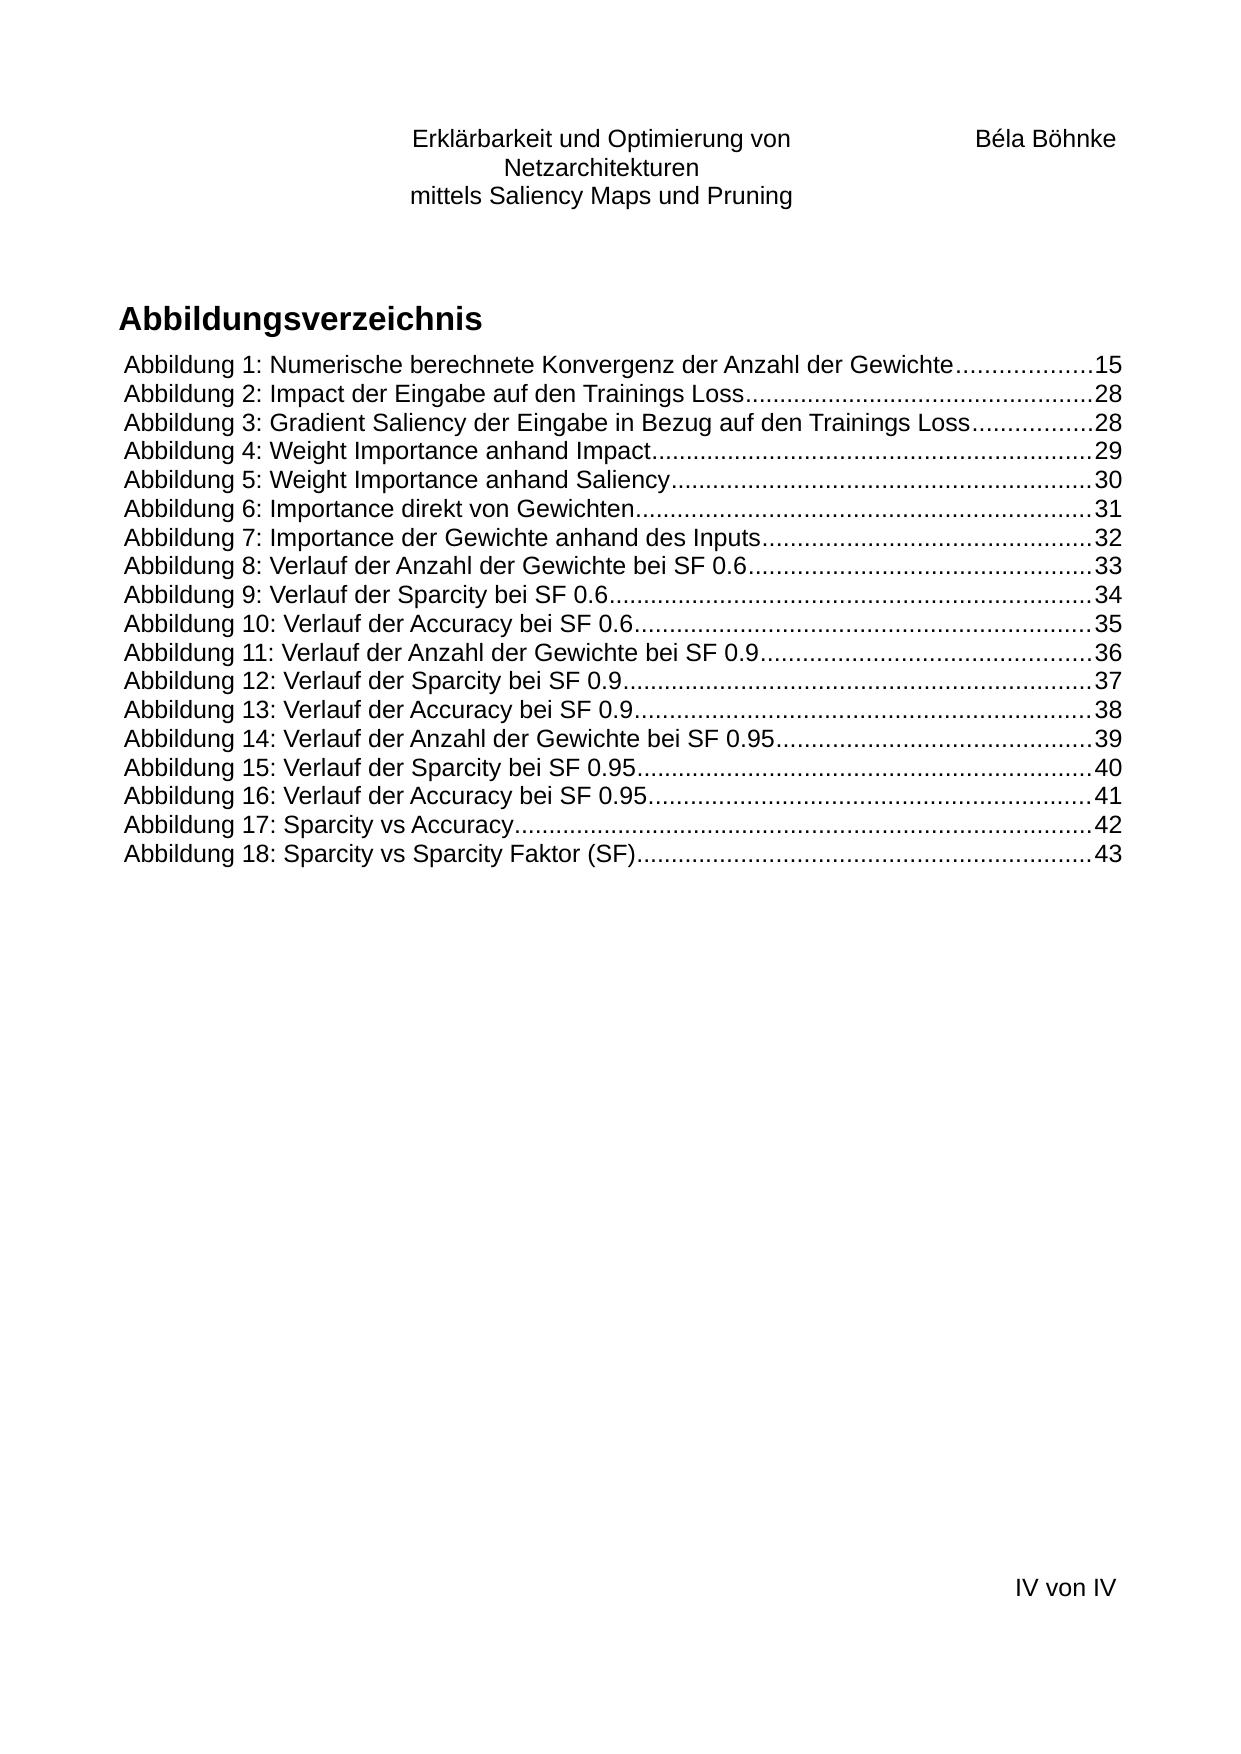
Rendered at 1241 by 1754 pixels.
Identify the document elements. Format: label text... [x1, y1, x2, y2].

text Abbildung 7: Importance der Gewichte anhand des Inputs 32 [118, 522, 1122, 551]
text Abbildung 12: Verlauf der Sparcity bei SF 0.9 37 [118, 666, 1122, 695]
text Abbildung 6: Importance direkt von Gewichten 31 [118, 494, 1122, 522]
subtitle Abbildungsverzeichnis [118, 299, 1122, 337]
text Abbildung 5: Weight Importance anhand Saliency 30 [118, 465, 1122, 494]
text Abbildung 8: Verlauf der Anzahl der Gewichte bei SF 0.6 33 [118, 551, 1122, 580]
text Abbildung 15: Verlauf der Sparcity bei SF 0.95 40 [118, 752, 1122, 781]
text Abbildung 16: Verlauf der Accuracy bei SF 0.95 41 [118, 781, 1122, 810]
text Abbildung 2: Impact der Eingabe auf den Trainings Loss 28 [118, 379, 1122, 407]
text Abbildung 17: Sparcity vs Accuracy 42 [118, 810, 1122, 839]
text Abbildung 18: Sparcity vs Sparcity Faktor (SF) 43 [118, 839, 1122, 867]
text Abbildung 14: Verlauf der Anzahl der Gewichte bei SF 0.95 39 [118, 724, 1122, 752]
text Abbildung 11: Verlauf der Anzahl der Gewichte bei SF 0.9 36 [118, 637, 1122, 666]
text Abbildung 9: Verlauf der Sparcity bei SF 0.6 34 [118, 580, 1122, 609]
text Abbildung 3: Gradient Saliency der Eingabe in Bezug auf den Trainings Loss 28 [118, 407, 1122, 436]
text Abbildung 4: Weight Importance anhand Impact 29 [118, 436, 1122, 465]
text Abbildung 10: Verlauf der Accuracy bei SF 0.6 35 [118, 609, 1122, 637]
text Abbildung 13: Verlauf der Accuracy bei SF 0.9 38 [118, 695, 1122, 724]
text Abbildung 1: Numerische berechnete Konvergenz der Anzahl der Gewichte 15 [118, 350, 1122, 379]
